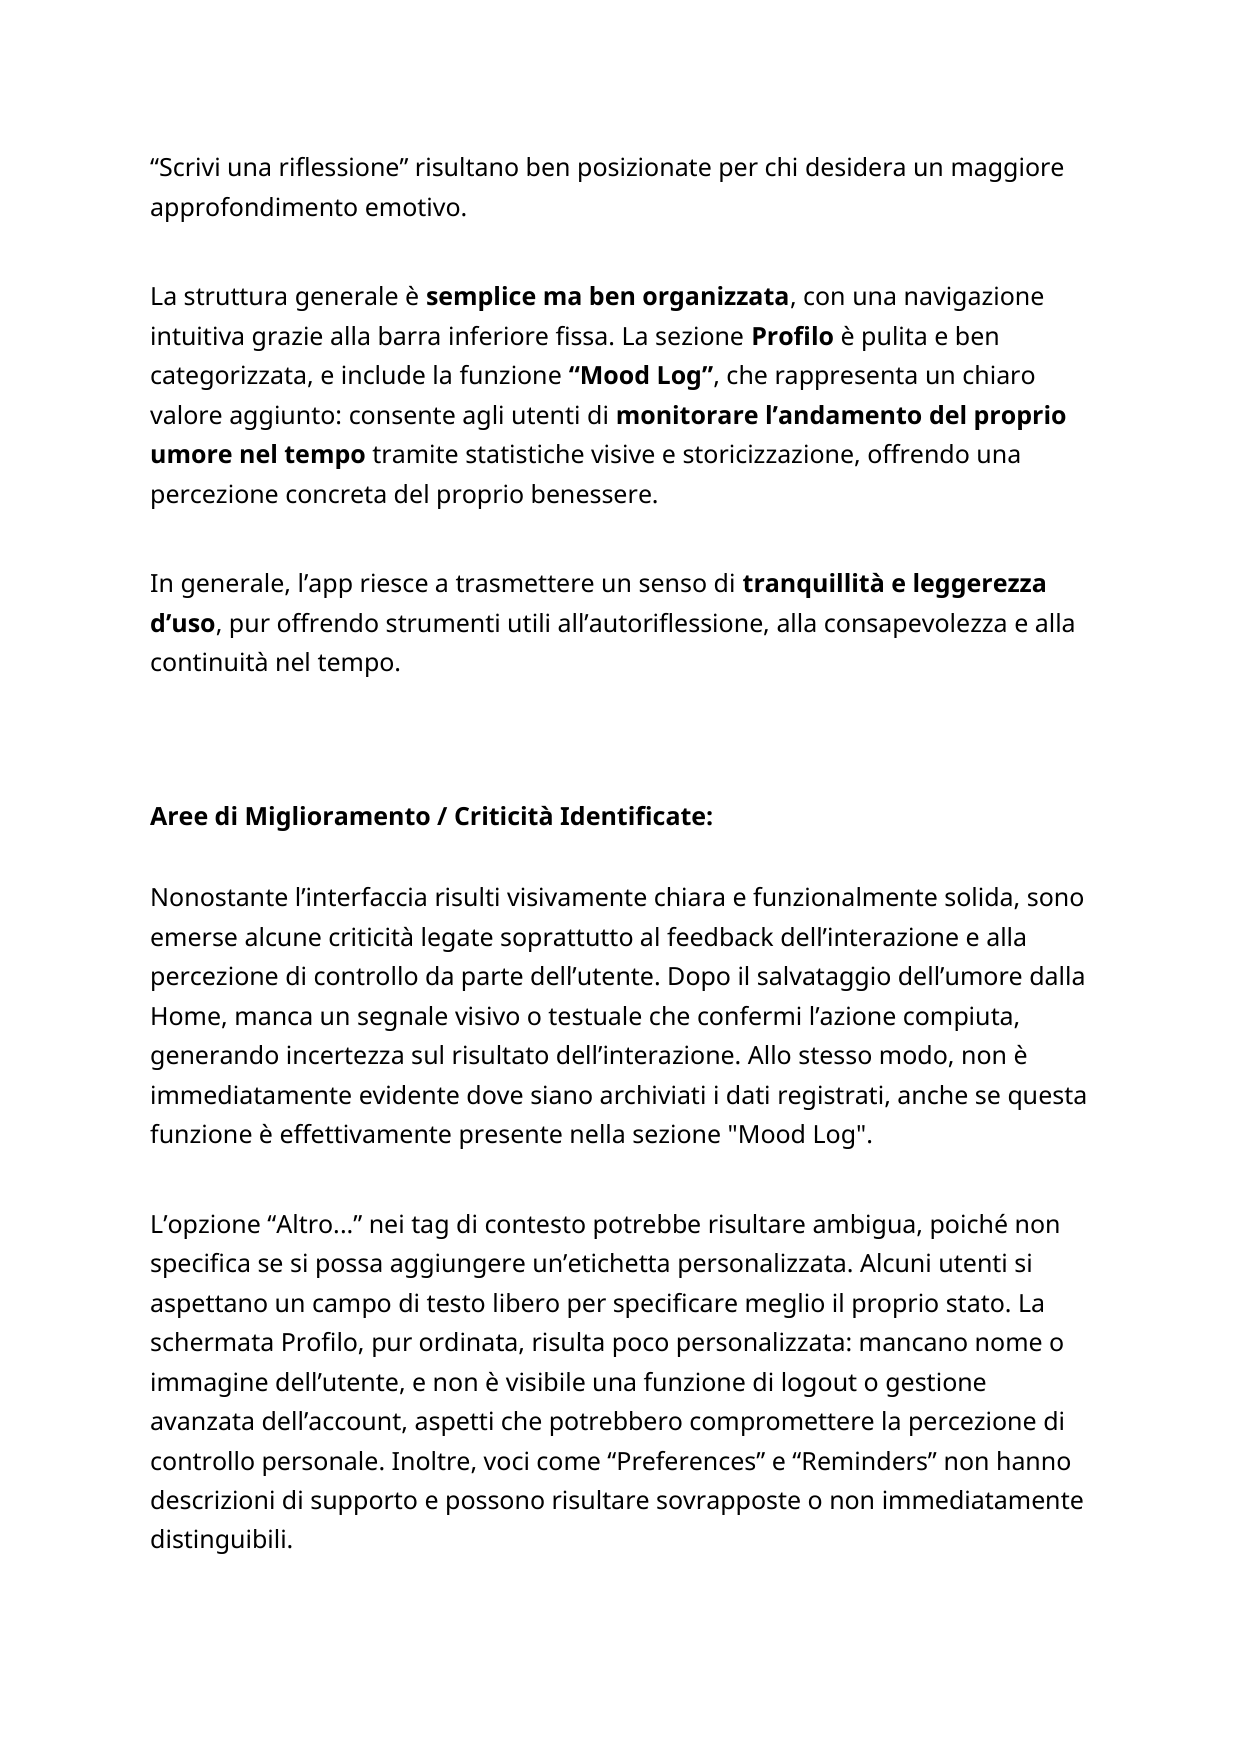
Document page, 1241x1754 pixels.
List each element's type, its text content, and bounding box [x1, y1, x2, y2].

text L’opzione “Altro...” nei tag di contesto potrebbe risultare ambigua, poiché non specifica se si possa aggiungere un’etichetta personalizzata. Alcuni utenti si aspettano un campo di testo libero per specificare meglio il proprio stato. La schermata Profilo, pur ordinata, risulta poco personalizzata: mancano nome o immagine dell’utente, e non è visibile una funzione di logout o gestione avanzata dell’account, aspetti che potrebbero compromettere la percezione di controllo personale. Inoltre, voci come “Preferences” e “Reminders” non hanno descrizioni di supporto e possono risultare sovrapposte o non immediatamente distinguibili. [150, 1206, 1090, 1556]
text “Scrivi una riflessione” risultano ben posizionate per chi desidera un maggiore approfondimento emotivo. [150, 150, 1090, 223]
text Aree di Miglioramento / Criticità Identificate: [150, 799, 1090, 833]
text In generale, l’app riesce a trasmettere un senso di tranquillità e leggerezza d’uso, pur offrendo strumenti utili all’autoriflessione, alla consapevolezza e alla continuità nel tempo. [150, 566, 1090, 679]
text Nonostante l’interfaccia risulti visivamente chiara e funzionalmente solida, sono emerse alcune criticità legate soprattutto al feedback dell’interazione e alla percezione di controllo da parte dell’utente. Dopo il salvataggio dell’umore dalla Home, manca un segnale visivo o testuale che confermi l’azione compiuta, generando incertezza sul risultato dell’interazione. Allo stesso modo, non è immediatamente evidente dove siano archiviati i dati registrati, anche se questa funzione è effettivamente presente nella sezione "Mood Log". [150, 880, 1090, 1151]
text La struttura generale è semplice ma ben organizzata, con una navigazione intuitiva grazie alla barra inferiore fissa. La sezione Profilo è pulita e ben categorizzata, e include la funzione “Mood Log”, che rappresenta un chiaro valore aggiunto: consente agli utenti di monitorare l’andamento del proprio umore nel tempo tramite statistiche visive e storicizzazione, offrendo una percezione concreta del proprio benessere. [150, 279, 1090, 510]
